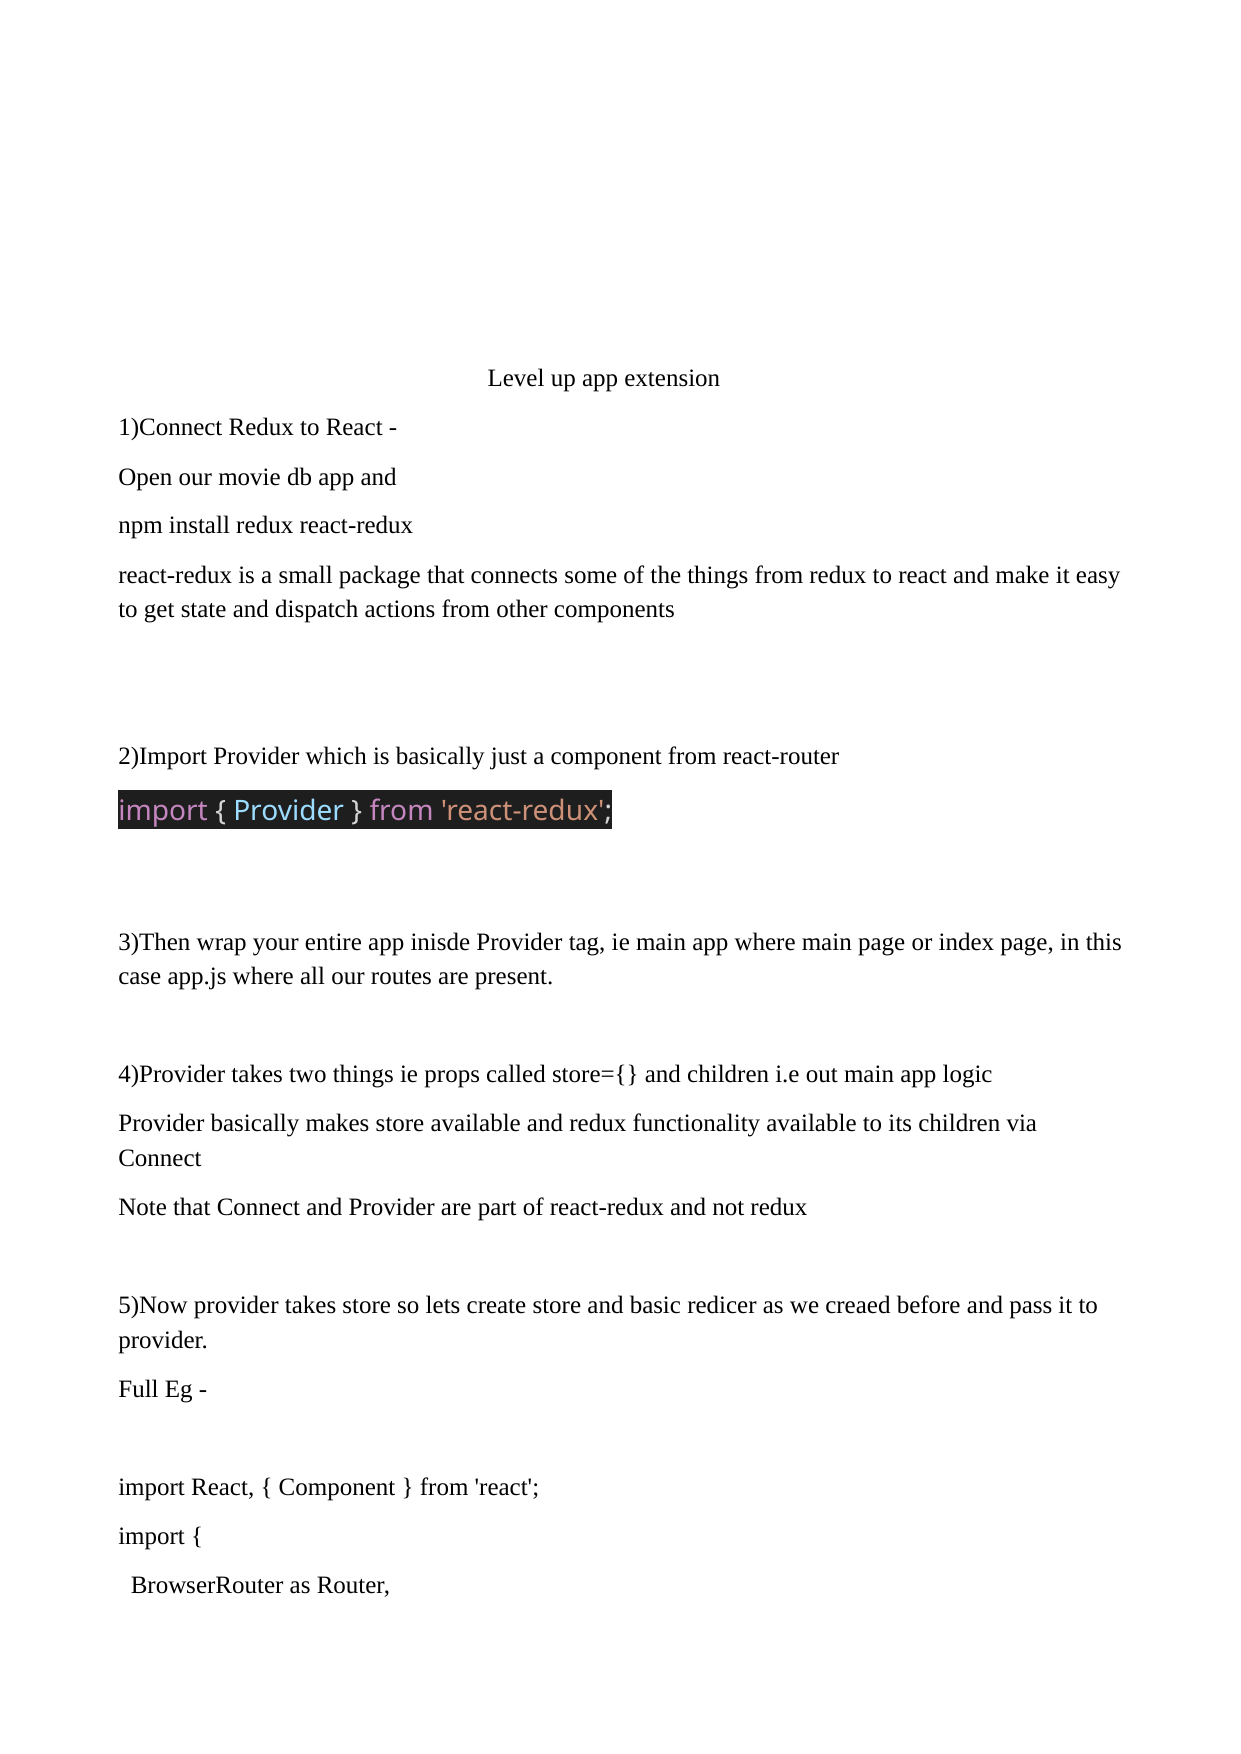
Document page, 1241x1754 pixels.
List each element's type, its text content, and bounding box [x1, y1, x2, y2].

text npm install redux react-redux [118, 511, 1122, 539]
text react-redux is a small package that connects some of the things from redux to react and make it easy to get state and dispatch actions from other components [118, 560, 1122, 623]
text 1)Connect Redux to React - [118, 412, 1122, 441]
text import { Provider } from 'react-redux'; [118, 790, 1122, 829]
text Open our movie db app and [118, 462, 1122, 490]
text 4)Provider takes two things ie props called store={} and children i.e out main app logic [118, 1059, 1122, 1088]
text import { [118, 1521, 1122, 1550]
text Full Eg - [118, 1374, 1122, 1402]
text Level up app extension [118, 363, 1122, 392]
text Provider basically makes store available and redux functionality available to its children via Connect [118, 1108, 1122, 1172]
text Note that Connect and Provider are part of react-redux and not redux [118, 1192, 1122, 1221]
text import React, { Component } from 'react'; [118, 1472, 1122, 1501]
text BrowserRouter as Router, [118, 1570, 1122, 1599]
text 5)Now provider takes store so lets create store and basic redicer as we creaed before and pass it to provider. [118, 1290, 1122, 1353]
text 3)Then wrap your entire app inisde Provider tag, ie main app where main page or index page, in this case app.js where all our routes are present. [118, 927, 1122, 990]
text 2)Import Provider which is basically just a component from react-router [118, 741, 1122, 770]
